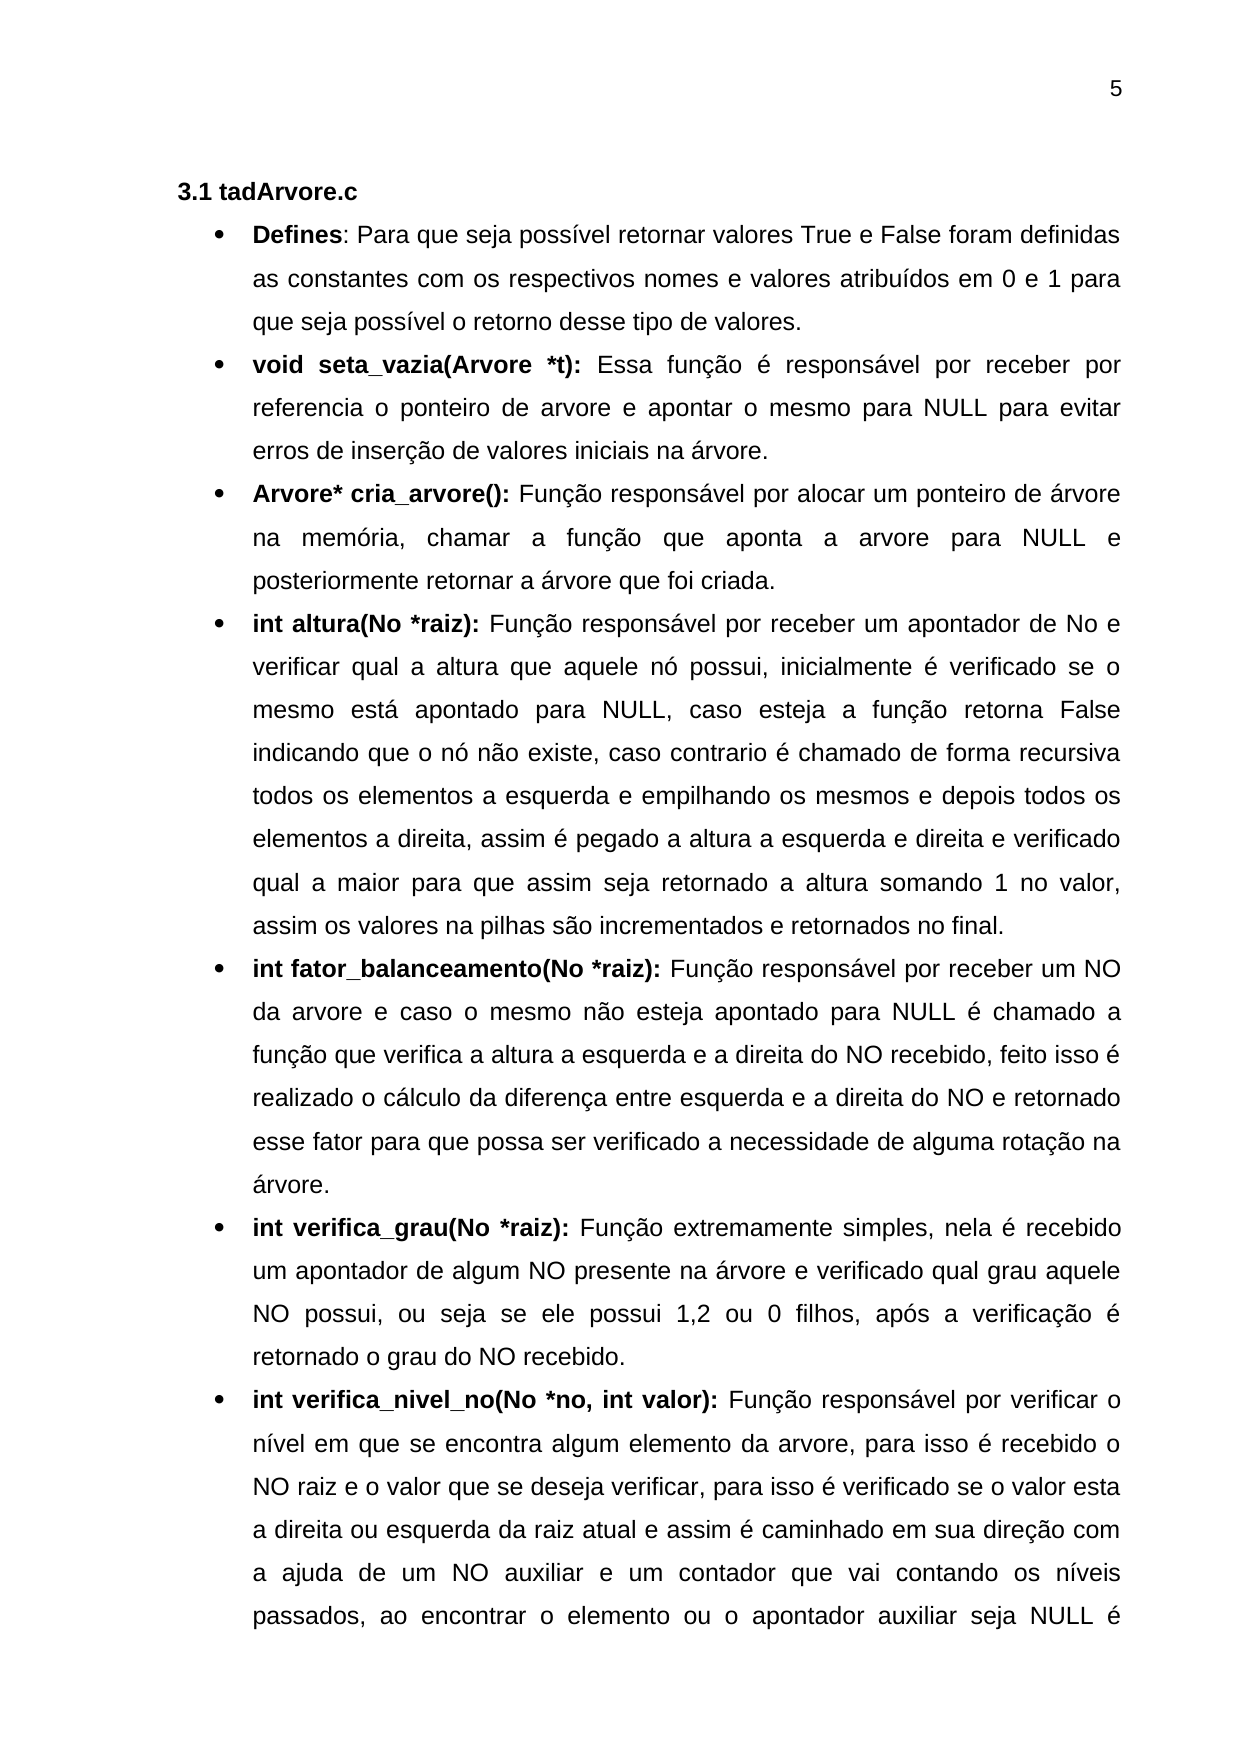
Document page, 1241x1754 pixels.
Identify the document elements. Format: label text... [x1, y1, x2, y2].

list int verifica_nivel_no(No *no, int valor): Função responsável por verificar o nível em que se encontra algum elemento da arvore, para isso é recebido o NO raiz e o valor que se deseja verificar, para isso é verificado se o valor esta a direita ou esquerda da raiz atual e assim é caminhado em sua direção com a ajuda de um NO auxiliar e um contador que vai contando os níveis passados, ao encontrar o elemento ou o apontador auxiliar seja NULL é [215, 1385, 1122, 1630]
list int altura(No *raiz): Função responsável por receber um apontador de No e verificar qual a altura que aquele nó possui, inicialmente é verificado se o mesmo está apontado para NULL, caso esteja a função retorna False indicando que o nó não existe, caso contrario é chamado de forma recursiva todos os elementos a esquerda e empilhando os mesmos e depois todos os elementos a direita, assim é pegado a altura a esquerda e direita e verificado qual a maior para que assim seja retornado a altura somando 1 no valor, assim os valores na pilhas são incrementados e retornados no final. [215, 609, 1122, 939]
text 3.1 tadArvore.c [177, 177, 1122, 206]
list int verifica_grau(No *raiz): Função extremamente simples, nela é recebido um apontador de algum NO presente na árvore e verificado qual grau aquele NO possui, ou seja se ele possui 1,2 ou 0 filhos, após a verificação é retornado o grau do NO recebido. [215, 1213, 1122, 1371]
list int fator_balanceamento(No *raiz): Função responsável por receber um NO da arvore e caso o mesmo não esteja apontado para NULL é chamado a função que verifica a altura a esquerda e a direita do NO recebido, feito isso é realizado o cálculo da diferença entre esquerda e a direita do NO e retornado esse fator para que possa ser verificado a necessidade de alguma rotação na árvore. [215, 954, 1122, 1198]
list Arvore* cria_arvore(): Função responsável por alocar um ponteiro de árvore na memória, chamar a função que aponta a arvore para NULL e posteriormente retornar a árvore que foi criada. [215, 479, 1122, 594]
list void seta_vazia(Arvore *t): Essa função é responsável por receber por referencia o ponteiro de arvore e apontar o mesmo para NULL para evitar erros de inserção de valores iniciais na árvore. [215, 350, 1122, 465]
list Defines: Para que seja possível retornar valores True e False foram definidas as constantes com os respectivos nomes e valores atribuídos em 0 e 1 para que seja possível o retorno desse tipo de valores. [215, 220, 1122, 335]
